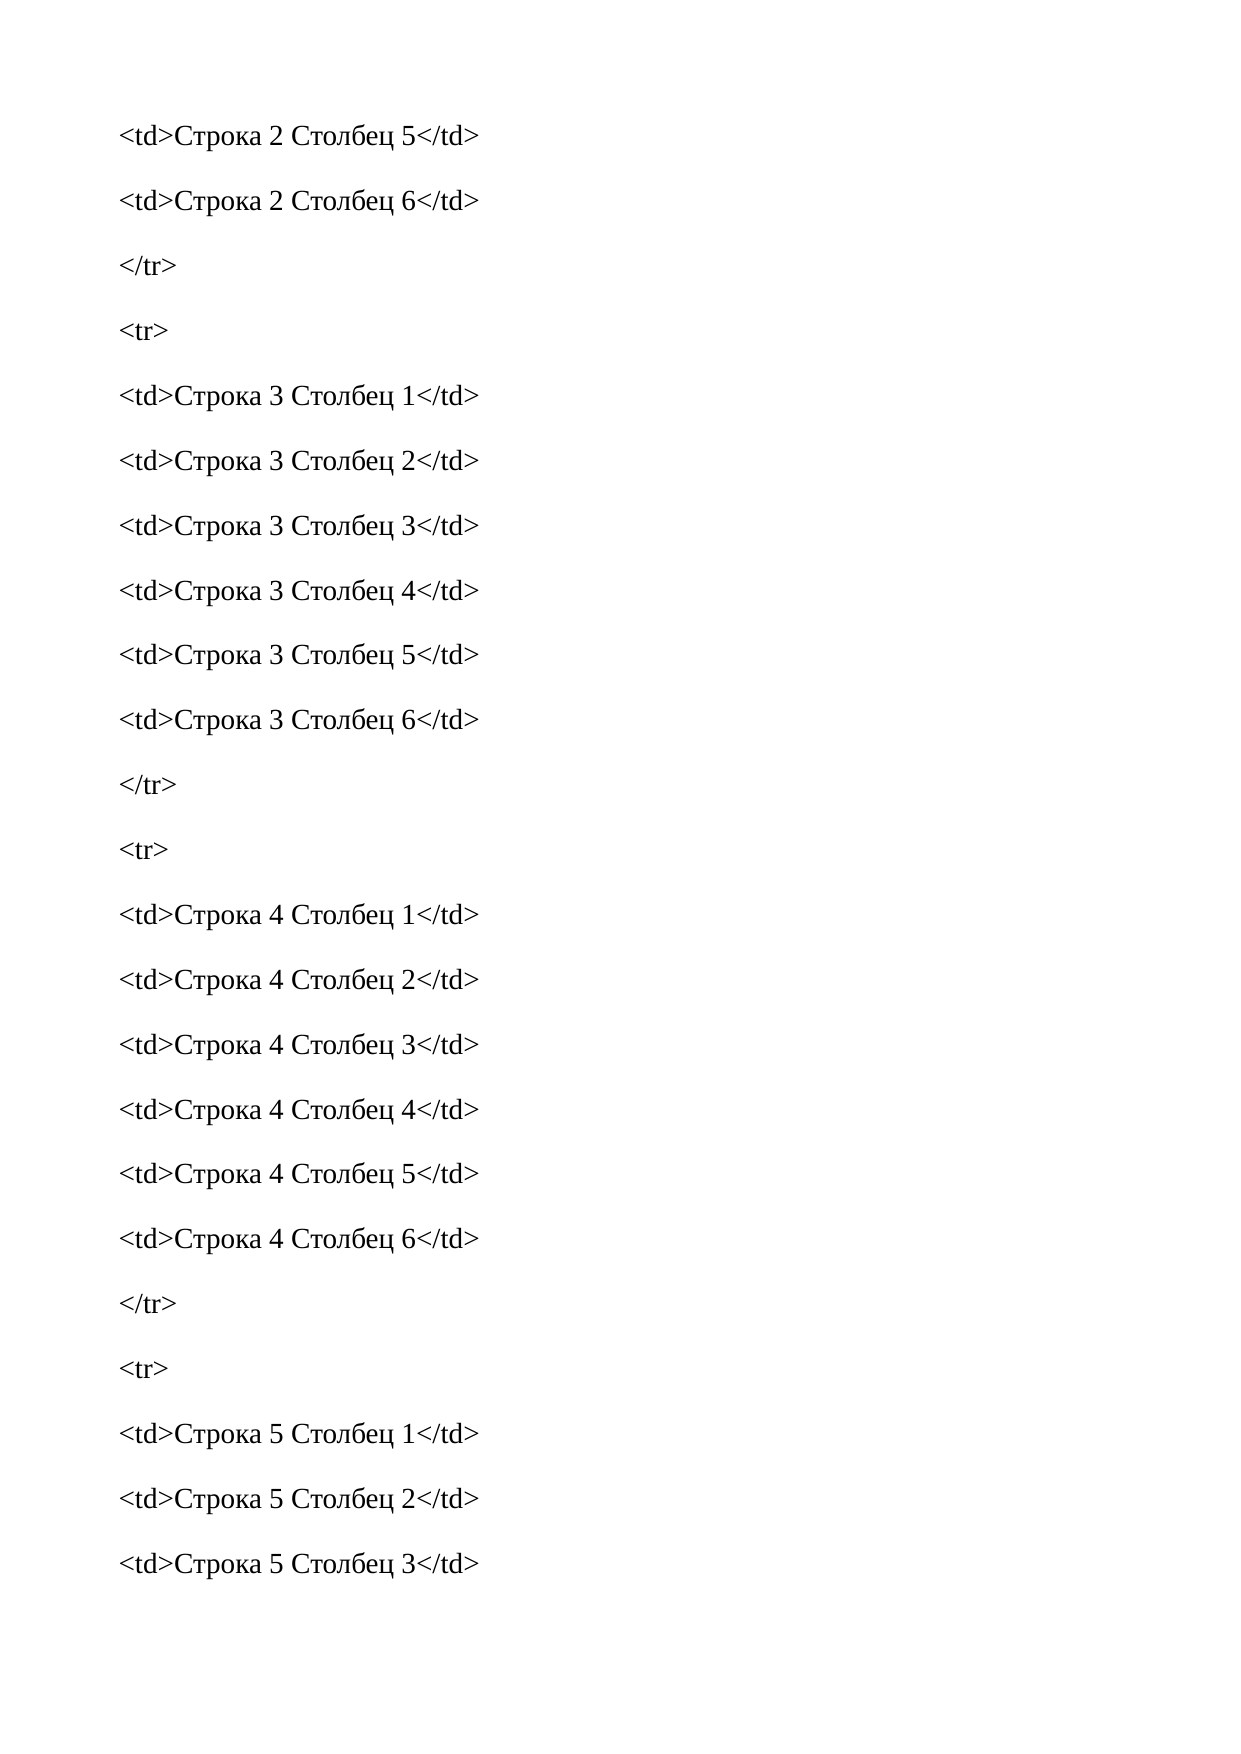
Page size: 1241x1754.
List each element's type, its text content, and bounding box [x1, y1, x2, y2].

text <td>Строка 3 Столбец 2</td> [118, 443, 1122, 476]
text </tr> [118, 248, 1122, 282]
text <td>Строка 2 Столбец 6</td> [118, 183, 1122, 217]
text <td>Строка 3 Столбец 5</td> [118, 637, 1122, 671]
text <td>Строка 5 Столбец 3</td> [118, 1546, 1122, 1579]
text <tr> [118, 1351, 1122, 1385]
text </tr> [118, 1286, 1122, 1320]
text <td>Строка 4 Столбец 6</td> [118, 1222, 1122, 1255]
text </tr> [118, 767, 1122, 801]
text <td>Строка 4 Столбец 1</td> [118, 897, 1122, 931]
text <td>Строка 5 Столбец 2</td> [118, 1481, 1122, 1515]
text <td>Строка 3 Столбец 4</td> [118, 573, 1122, 606]
text <td>Строка 3 Столбец 1</td> [118, 378, 1122, 411]
text <tr> [118, 832, 1122, 866]
text <tr> [118, 313, 1122, 347]
text <td>Строка 4 Столбец 5</td> [118, 1157, 1122, 1190]
text <td>Строка 5 Столбец 1</td> [118, 1416, 1122, 1450]
text <td>Строка 4 Столбец 4</td> [118, 1092, 1122, 1125]
text <td>Строка 4 Столбец 3</td> [118, 1027, 1122, 1060]
text <td>Строка 3 Столбец 3</td> [118, 508, 1122, 541]
text <td>Строка 4 Столбец 2</td> [118, 962, 1122, 996]
text <td>Строка 2 Столбец 5</td> [118, 118, 1122, 152]
text <td>Строка 3 Столбец 6</td> [118, 702, 1122, 736]
